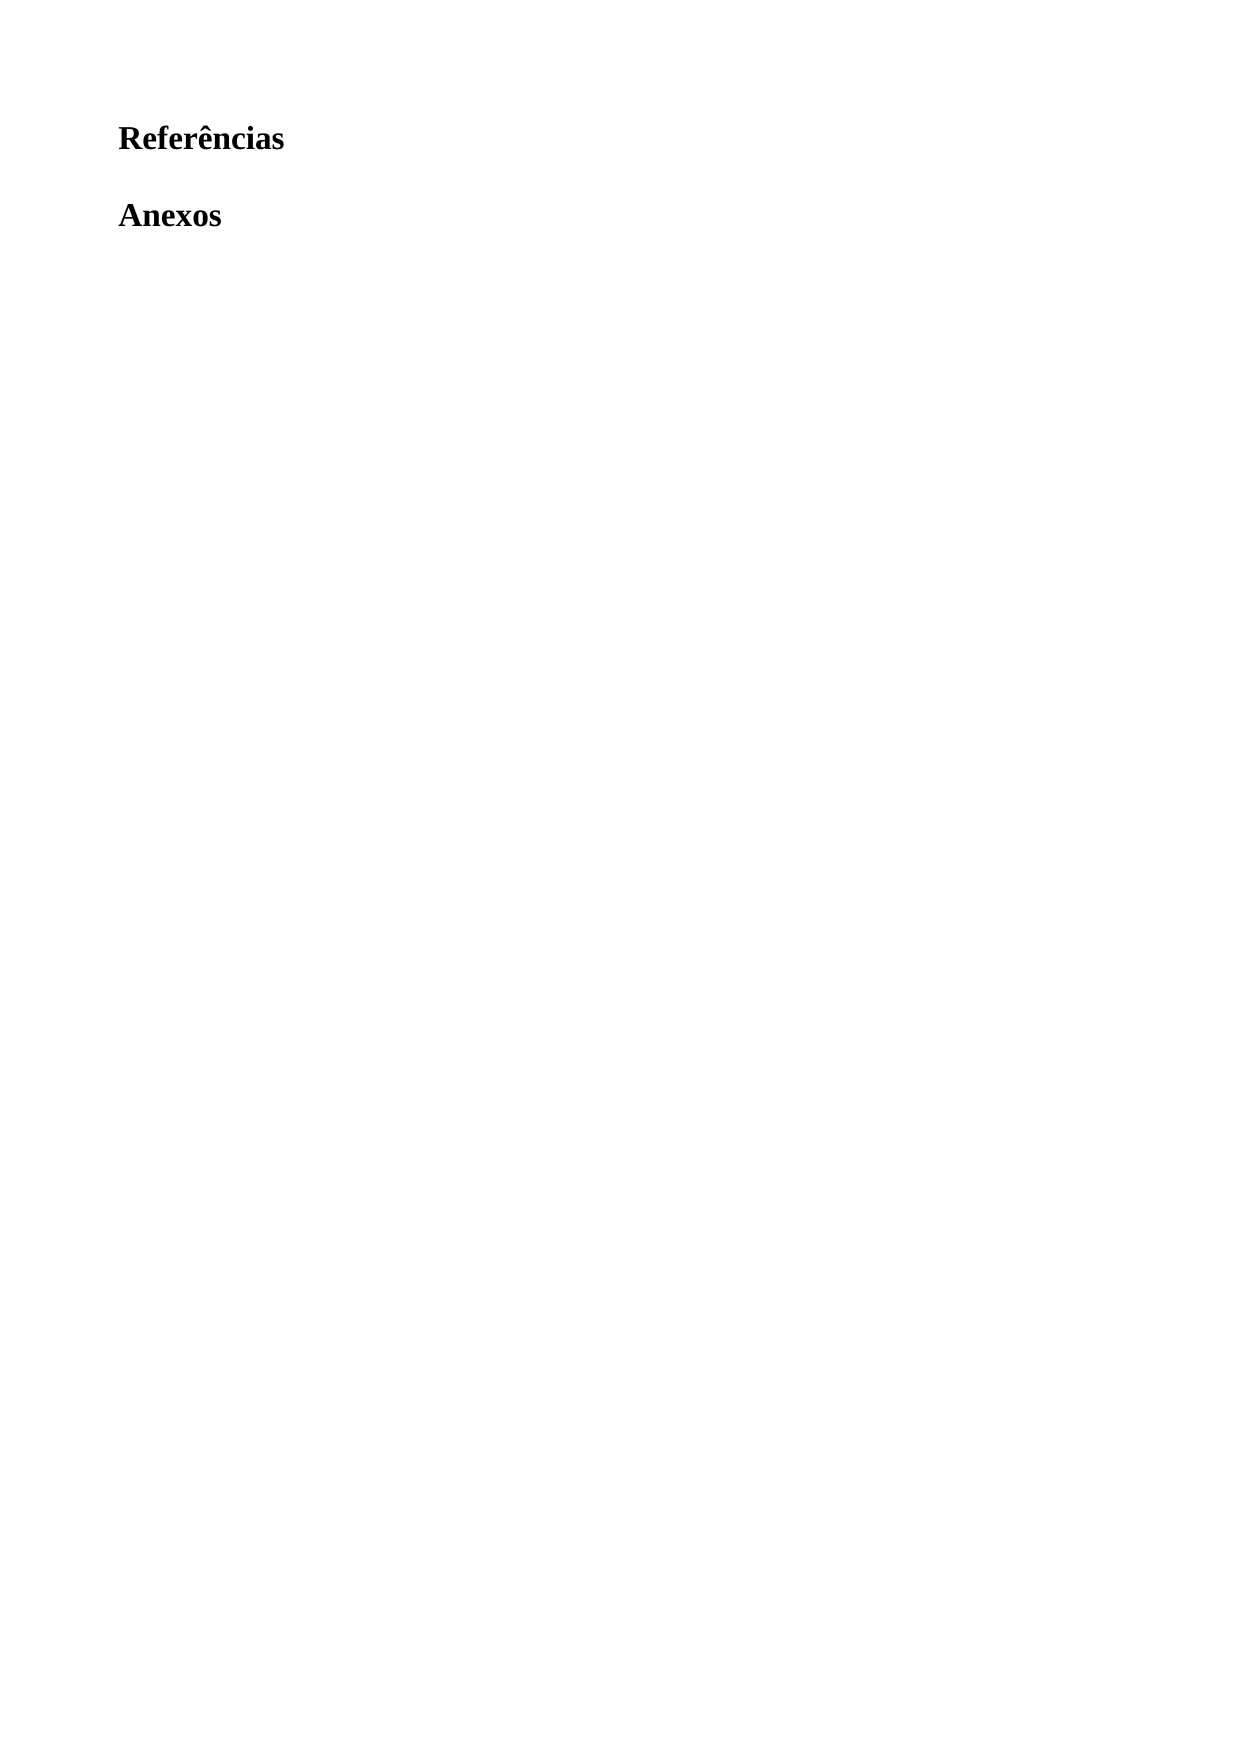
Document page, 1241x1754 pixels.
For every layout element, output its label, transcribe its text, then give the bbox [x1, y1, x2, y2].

text Referências [118, 118, 1122, 156]
text Anexos [118, 195, 1122, 233]
